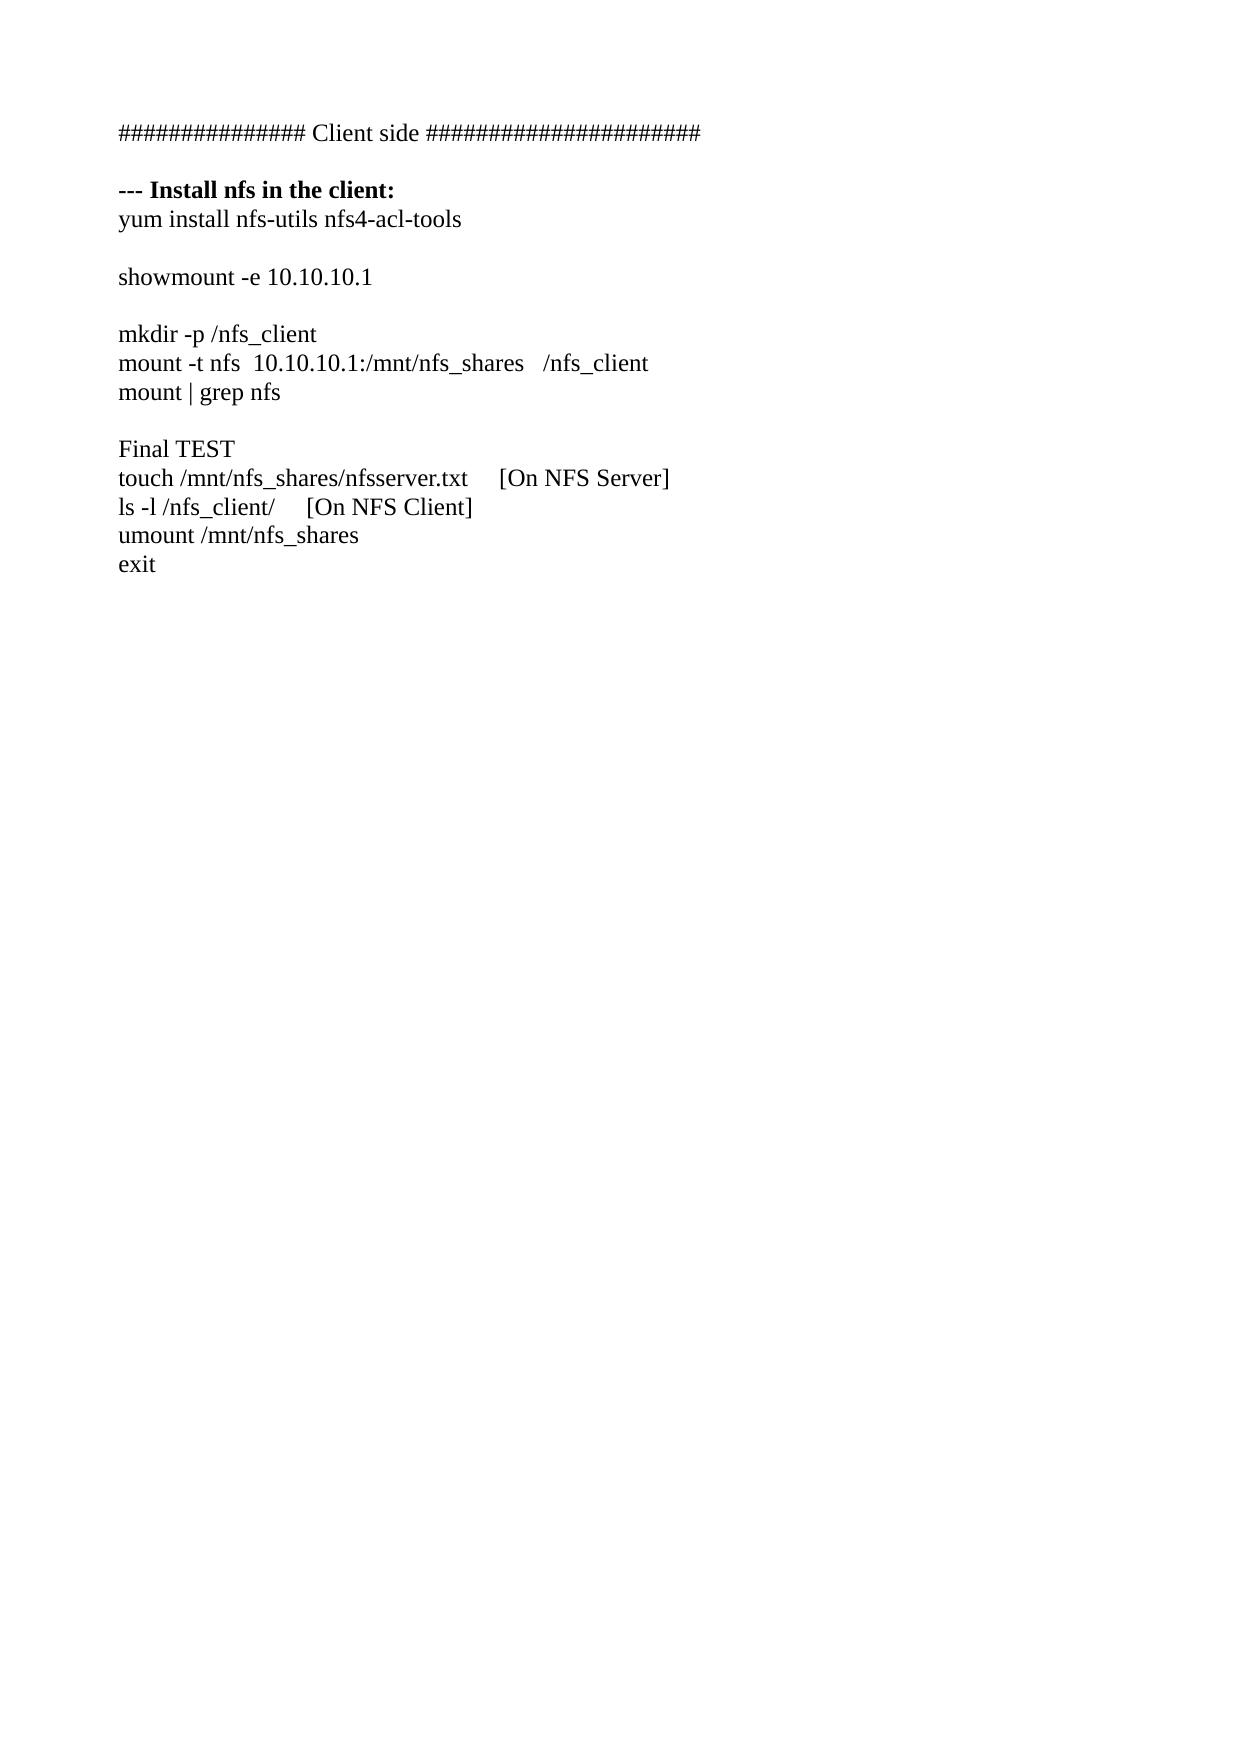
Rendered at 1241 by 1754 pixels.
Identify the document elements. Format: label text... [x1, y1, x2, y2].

text --- Install nfs in the client: [118, 176, 1122, 204]
text ls -l /nfs_client/ [On NFS Client] [118, 492, 1122, 521]
text yum install nfs-utils nfs4-acl-tools [118, 204, 1122, 233]
text touch /mnt/nfs_shares/nfsserver.txt [On NFS Server] [118, 463, 1122, 492]
text mkdir -p /nfs_client [118, 319, 1122, 348]
text exit [118, 549, 1122, 578]
text showmount -e 10.10.10.1 [118, 262, 1122, 291]
text umount /mnt/nfs_shares [118, 521, 1122, 549]
text ############### Client side ###################### [118, 118, 1122, 147]
text mount | grep nfs [118, 377, 1122, 406]
text Final TEST [118, 434, 1122, 463]
text mount -t nfs 10.10.10.1:/mnt/nfs_shares /nfs_client [118, 348, 1122, 377]
